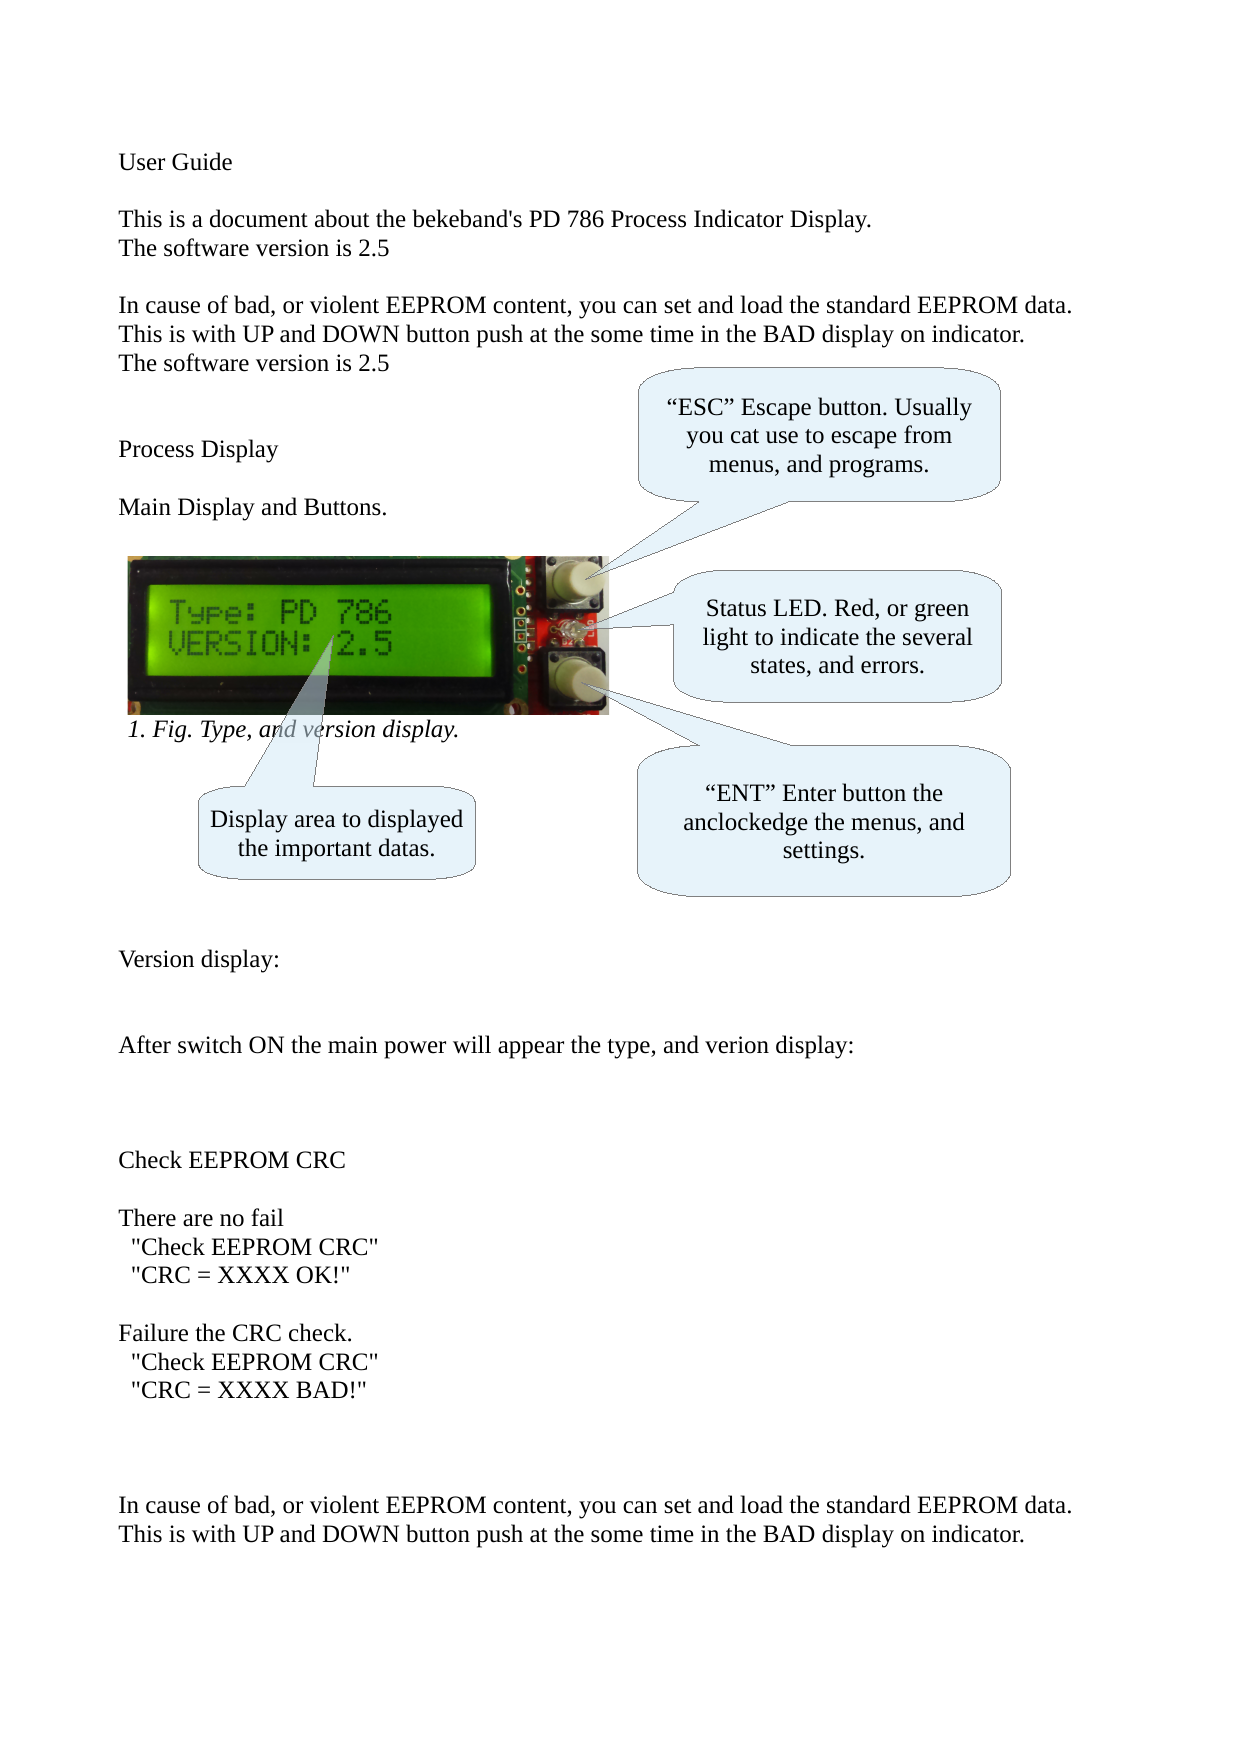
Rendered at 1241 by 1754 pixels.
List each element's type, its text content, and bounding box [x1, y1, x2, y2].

text There are no fail [118, 1203, 1122, 1232]
text [741, 492, 1122, 521]
text "Check EEPROM CRC" [118, 1232, 1122, 1260]
text 1. Fig. Type, and version display. [127, 715, 285, 743]
text Version display: [118, 944, 1122, 973]
picture [127, 556, 610, 715]
text In cause of bad, or violent EEPROM content, you can set and load the standard EEPROM data. [118, 291, 1122, 319]
text This is with UP and DOWN button push at the some time in the BAD display on indicator. [118, 319, 1122, 348]
text Main Display and Buttons. [118, 492, 696, 521]
text "Check EEPROM CRC" [118, 1347, 1122, 1375]
text "CRC = XXXX BAD!" [118, 1375, 1122, 1404]
text "CRC = XXXX OK!" [118, 1260, 1122, 1289]
text 1. Fig. Type, and version display. [320, 715, 609, 743]
text [1001, 434, 1122, 463]
text Check EEPROM CRC [118, 1145, 1122, 1174]
text Process Display [118, 434, 638, 463]
text The software version is 2.5 [118, 348, 1122, 377]
text User Guide [118, 147, 1122, 176]
text This is with UP and DOWN button push at the some time in the BAD display on indicator. [118, 1519, 1122, 1548]
text In cause of bad, or violent EEPROM content, you can set and load the standard EEPROM data. [118, 1490, 1122, 1519]
text Failure the CRC check. [118, 1318, 1122, 1347]
text This is a document about the bekeband's PD 786 Process Indicator Display. [118, 204, 1122, 233]
text The software version is 2.5 [118, 233, 1122, 262]
text After switch ON the main power will appear the type, and verion display: [118, 1030, 1122, 1059]
